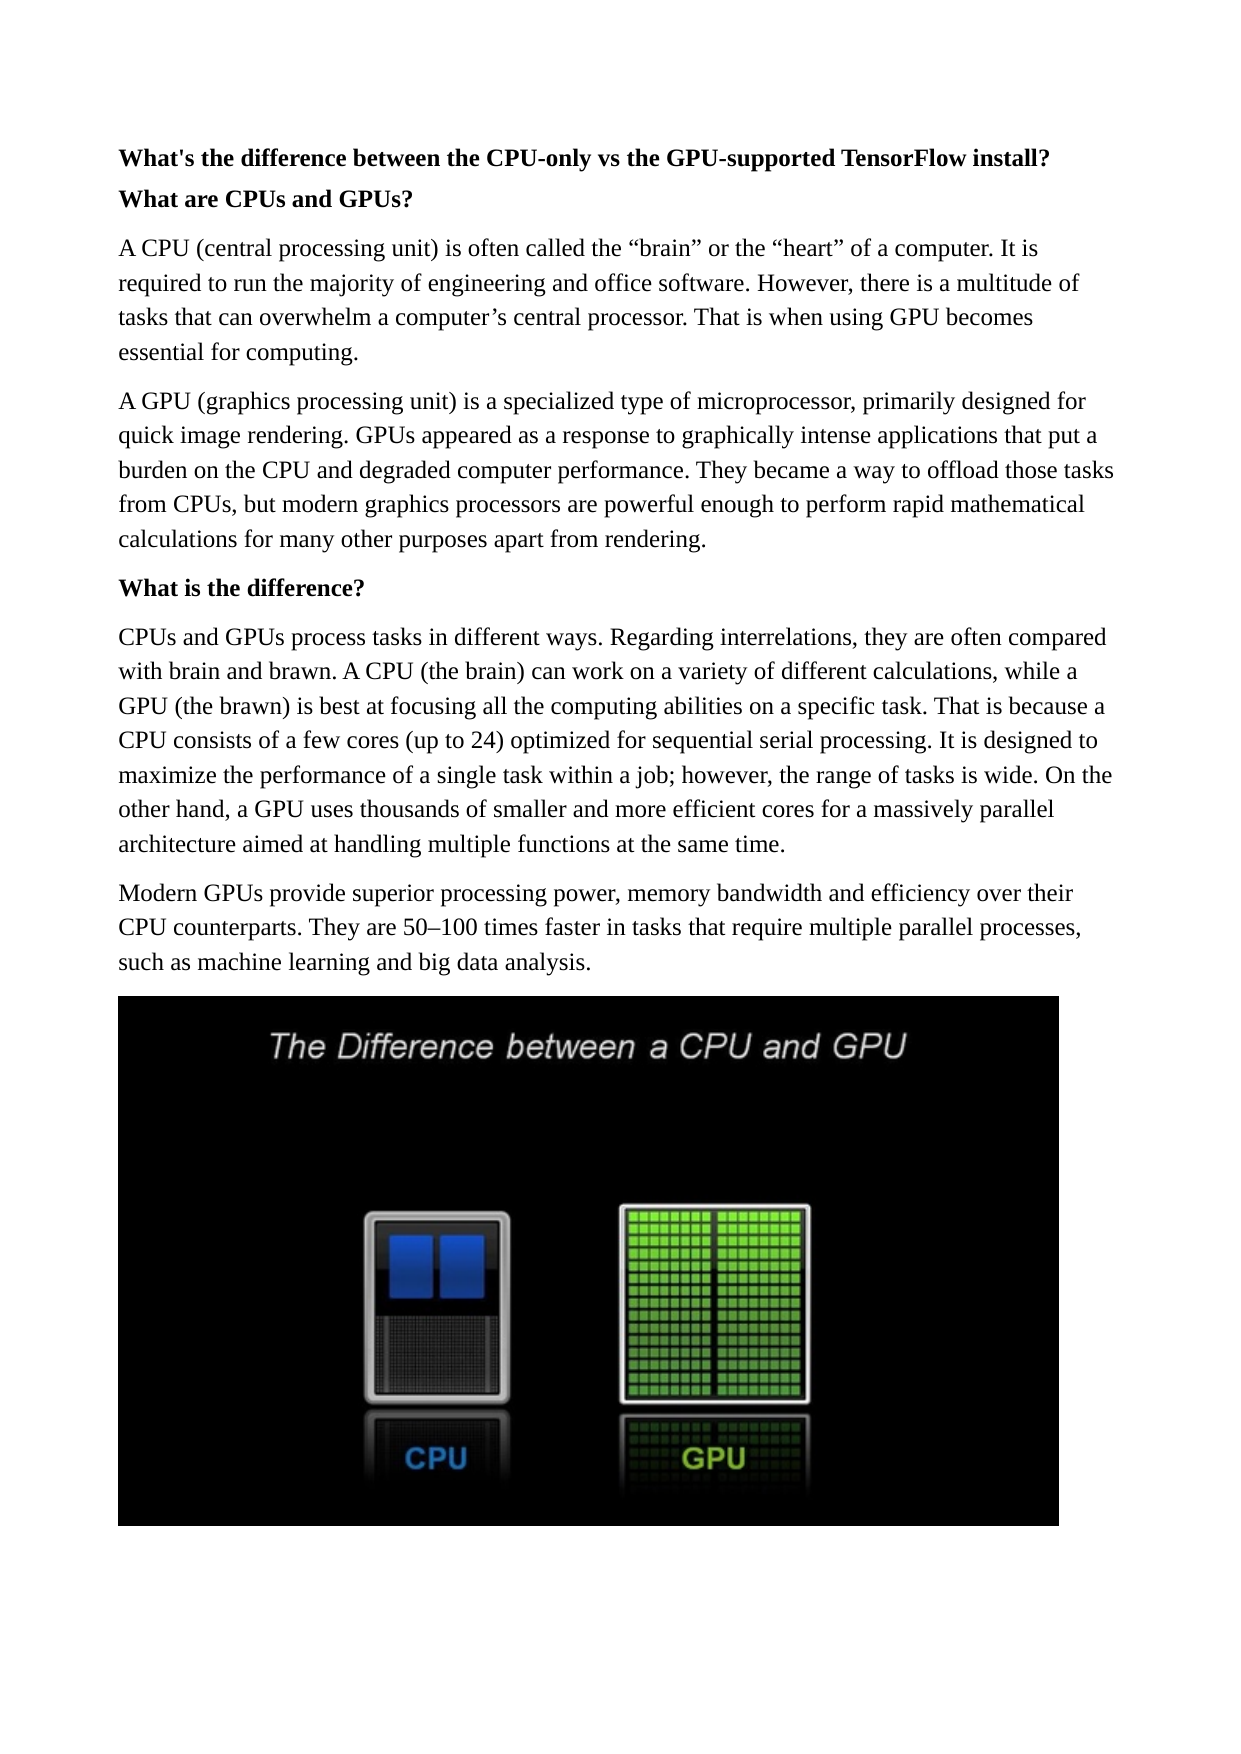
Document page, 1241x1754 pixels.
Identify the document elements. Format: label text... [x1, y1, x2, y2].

text CPUs and GPUs process tasks in different ways. Regarding interrelations, they are often compared with brain and brawn. A CPU (the brain) can work on a variety of different calculations, while a GPU (the brawn) is best at focusing all the computing abilities on a specific task. That is because a CPU consists of a few cores (up to 24) optimized for sequential serial processing. It is designed to maximize the performance of a single task within a job; however, the range of tasks is wide. On the other hand, a GPU uses thousands of smaller and more efficient cores for a massively parallel architecture aimed at handling multiple functions at the same time. [118, 622, 1122, 858]
text A CPU (central processing unit) is often called the “brain” or the “heart” of a computer. It is required to run the majority of engineering and office software. However, there is a multitude of tasks that can overwhelm a computer’s central processor. That is when using GPU becomes essential for computing. [118, 233, 1122, 366]
text What are CPUs and GPUs? [118, 184, 1122, 213]
subtitle What's the difference between the CPU-only vs the GPU-supported TensorFlow install? [118, 143, 1122, 172]
text What is the difference? [118, 573, 1122, 602]
text Modern GPUs provide superior processing power, memory bandwidth and efficiency over their CPU counterparts. They are 50–100 times faster in tasks that require multiple parallel processes, such as machine learning and big data analysis. [118, 878, 1122, 976]
picture [118, 996, 1059, 1526]
text A GPU (graphics processing unit) is a specialized type of microprocessor, primarily designed for quick image rendering. GPUs appeared as a response to graphically intense applications that put a burden on the CPU and degraded computer performance. They became a way to offload those tasks from CPUs, but modern graphics processors are powerful enough to perform rapid mathematical calculations for many other purposes apart from rendering. [118, 386, 1122, 553]
